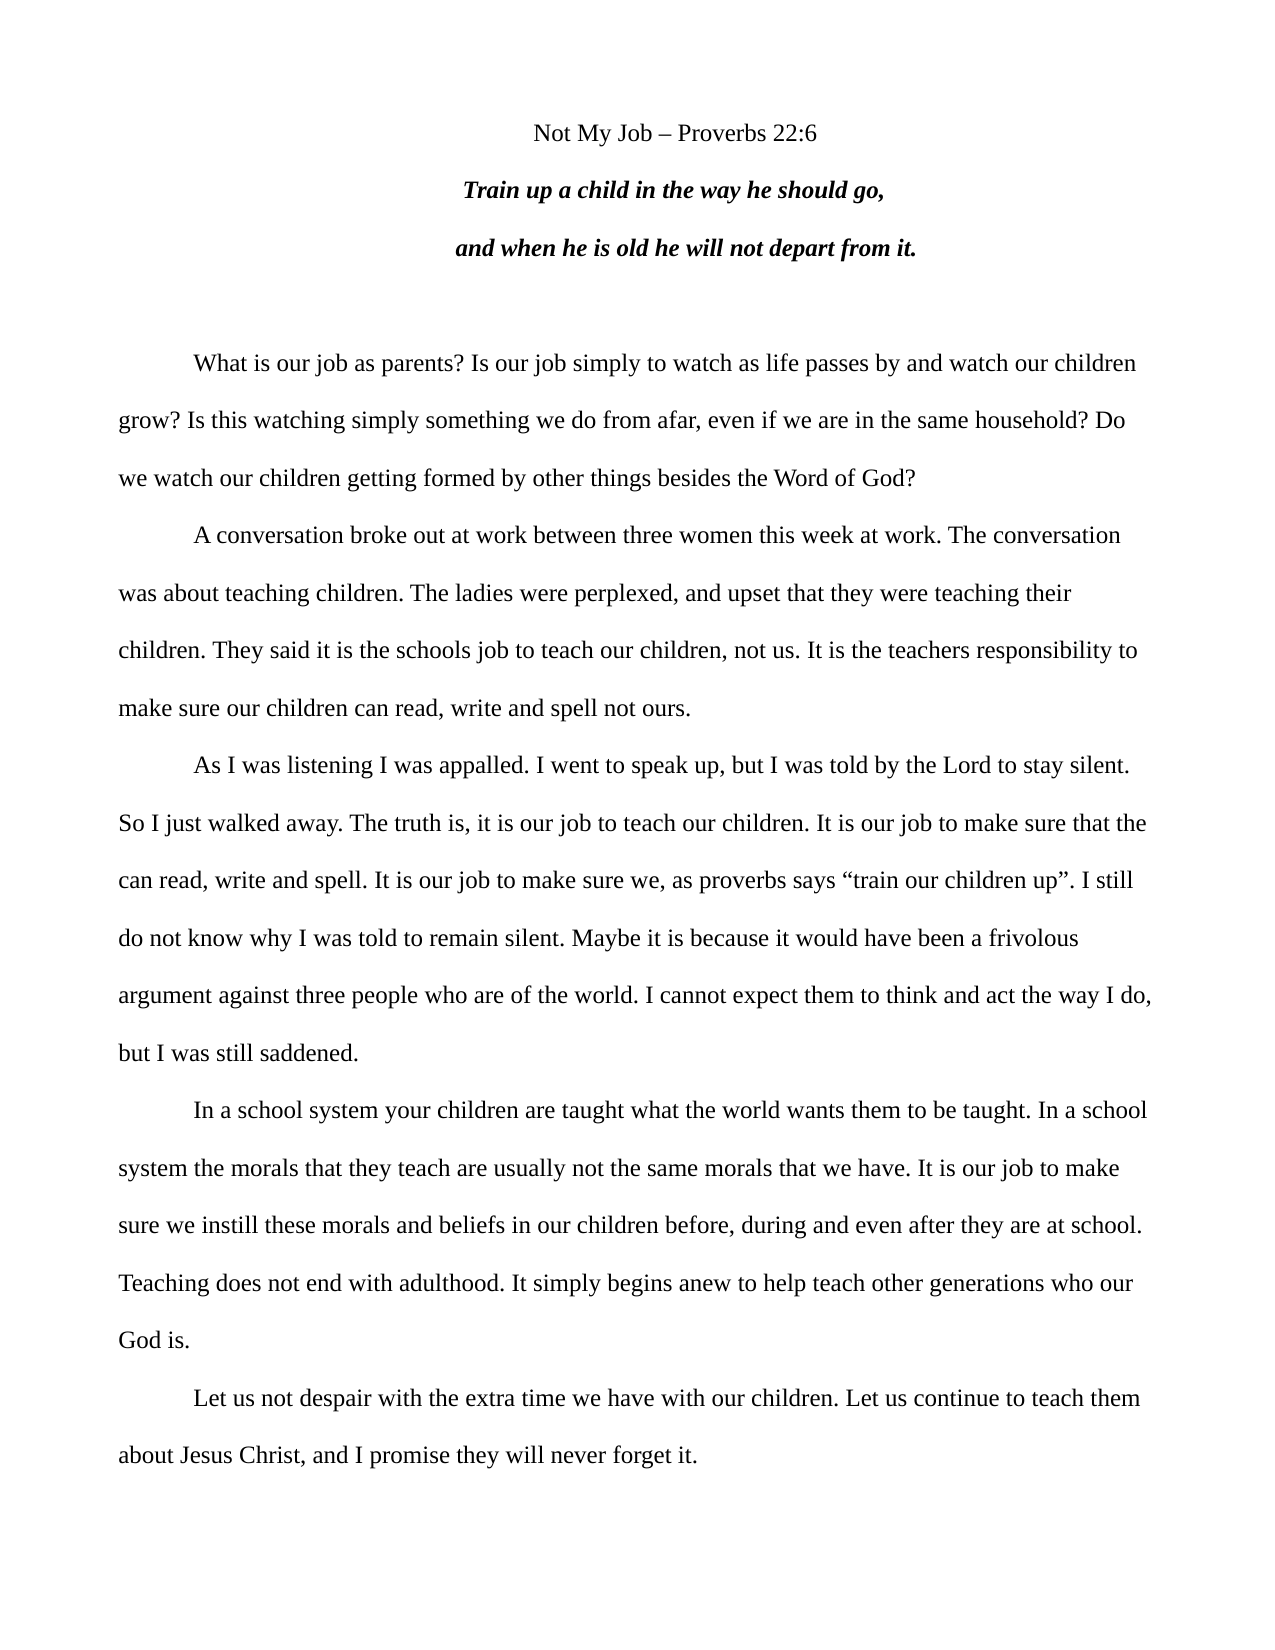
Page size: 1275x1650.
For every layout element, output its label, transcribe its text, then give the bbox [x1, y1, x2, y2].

text What is our job as parents? Is our job simply to watch as life passes by and watch our children grow? Is this watching simply something we do from afar, even if we are in the same household? Do we watch our children getting formed by other things besides the Word of God? [118, 348, 1157, 492]
text Not My Job – Proverbs 22:6 [118, 118, 1157, 147]
text A conversation broke out at work between three women this week at work. The conversation was about teaching children. The ladies were perplexed, and upset that they were teaching their children. They said it is the schools job to teach our children, not us. It is the teachers responsibility to make sure our children can read, write and spell not ours. [118, 521, 1157, 722]
text and when he is old he will not depart from it. [118, 233, 1157, 262]
text In a school system your children are taught what the world wants them to be taught. In a school system the morals that they teach are usually not the same morals that we have. It is our job to make sure we instill these morals and beliefs in our children before, during and even after they are at school. Teaching does not end with adulthood. It simply begins anew to help teach other generations who our God is. [118, 1096, 1157, 1354]
text As I was listening I was appalled. I went to speak up, but I was told by the Lord to stay silent. So I just walked away. The truth is, it is our job to teach our children. It is our job to make sure that the can read, write and spell. It is our job to make sure we, as proverbs says “train our children up”. I still do not know why I was told to remain silent. Maybe it is because it would have been a frivolous argument against three people who are of the world. I cannot expect them to think and act the way I do, but I was still saddened. [118, 751, 1157, 1067]
text Let us not despair with the extra time we have with our children. Let us continue to teach them about Jesus Christ, and I promise they will never forget it. [118, 1383, 1157, 1469]
text Train up a child in the way he should go, [118, 176, 1157, 204]
